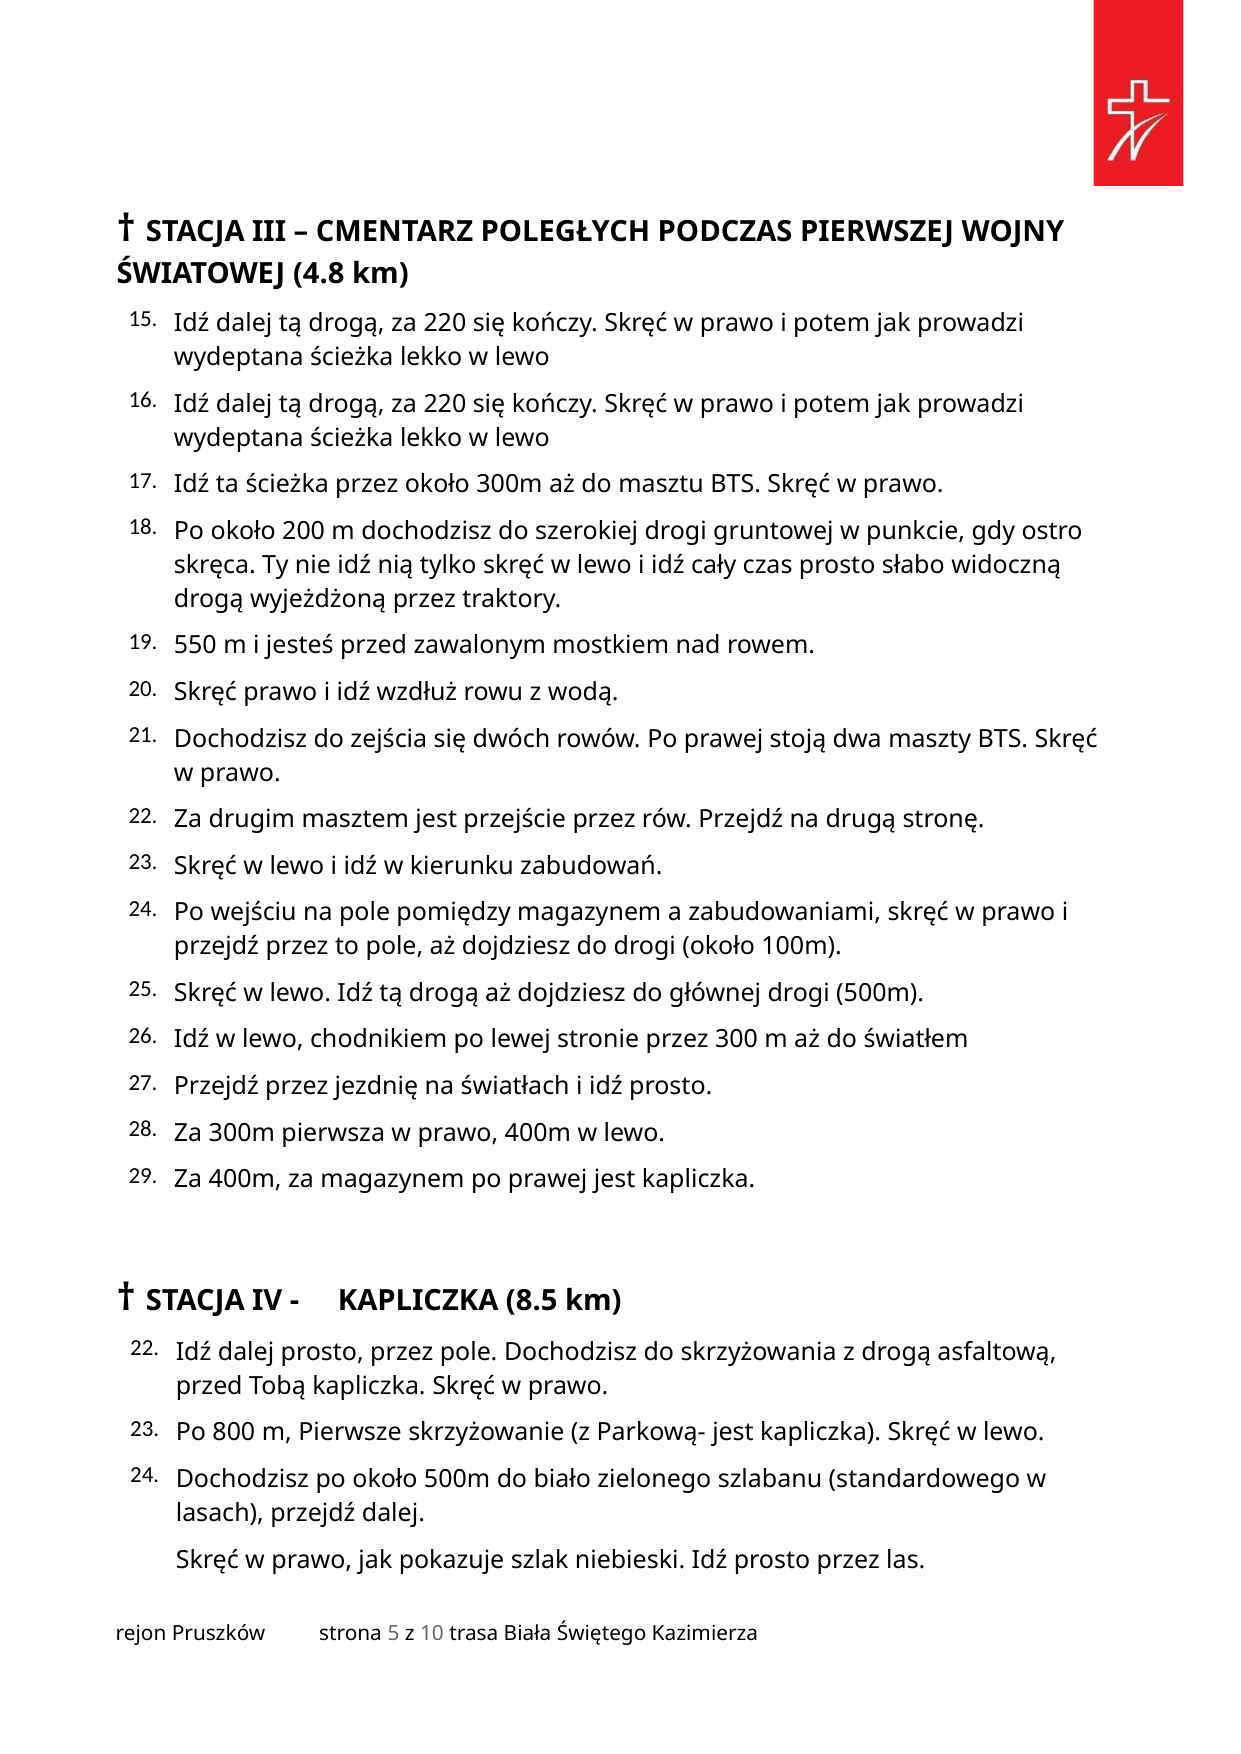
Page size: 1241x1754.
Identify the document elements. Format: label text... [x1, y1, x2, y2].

list Idź w lewo, chodnikiem po lewej stronie przez 300 m aż do światłem [128, 1021, 1123, 1055]
list Po 800 m, Pierwsze skrzyżowanie (z Parkową- jest kapliczka). Skręć w lewo. [130, 1414, 1123, 1448]
text Skręć w prawo, jak pokazuje szlak niebieski. Idź prosto przez las. [176, 1541, 1123, 1575]
list Za 300m pierwsza w prawo, 400m w lewo. [128, 1114, 1123, 1148]
list Idź ta ścieżka przez około 300m aż do masztu BTS. Skręć w prawo. [128, 466, 1123, 500]
list Idź dalej tą drogą, za 220 się kończy. Skręć w prawo i potem jak prowadzi wydeptana ścieżka lekko w lewo [128, 385, 1123, 453]
list Dochodzisz do zejścia się dwóch rowów. Po prawej stoją dwa maszty BTS. Skręć w prawo. [128, 720, 1123, 788]
list Po wejściu na pole pomiędzy magazynem a zabudowaniami, skręć w prawo i przejdź przez to pole, aż dojdziesz do drogi (około 100m). [128, 894, 1123, 962]
list Przejdź przez jezdnię na światłach i idź prosto. [128, 1068, 1123, 1102]
list Dochodzisz po około 500m do biało zielonego szlabanu (standardowego w lasach), przejdź dalej. [130, 1461, 1123, 1529]
list Idź dalej tą drogą, za 220 się kończy. Skręć w prawo i potem jak prowadzi wydeptana ścieżka lekko w lewo [128, 304, 1123, 373]
list Idź dalej prosto, przez pole. Dochodzisz do skrzyżowania z drogą asfaltową, przed Tobą kapliczka. Skręć w prawo. [130, 1333, 1123, 1402]
list Skręć w lewo. Idź tą drogą aż dojdziesz do głównej drogi (500m). [128, 974, 1123, 1009]
subtitle † STACJA IV - KAPLICZKA (8.5 km) [116, 1270, 1123, 1321]
list 550 m i jesteś przed zawalonym mostkiem nad rowem. [128, 627, 1123, 661]
list Skręć w lewo i idź w kierunku zabudowań. [128, 847, 1123, 881]
list Po około 200 m dochodzisz do szerokiej drogi gruntowej w punkcie, gdy ostro skręca. Ty nie idź nią tylko skręć w lewo i idź cały czas prosto słabo widoczną drogą wyjeżdżoną przez traktory. [128, 512, 1123, 614]
subtitle † STACJA III – CMENTARZ POLEGŁYCH PODCZAS PIERWSZEJ WOJNY ŚWIATOWEJ (4.8 km) [116, 201, 1123, 292]
list Za drugim masztem jest przejście przez rów. Przejdź na drugą stronę. [128, 801, 1123, 835]
list Skręć prawo i idź wzdłuż rowu z wodą. [128, 674, 1123, 708]
list Za 400m, za magazynem po prawej jest kapliczka. [128, 1161, 1123, 1195]
